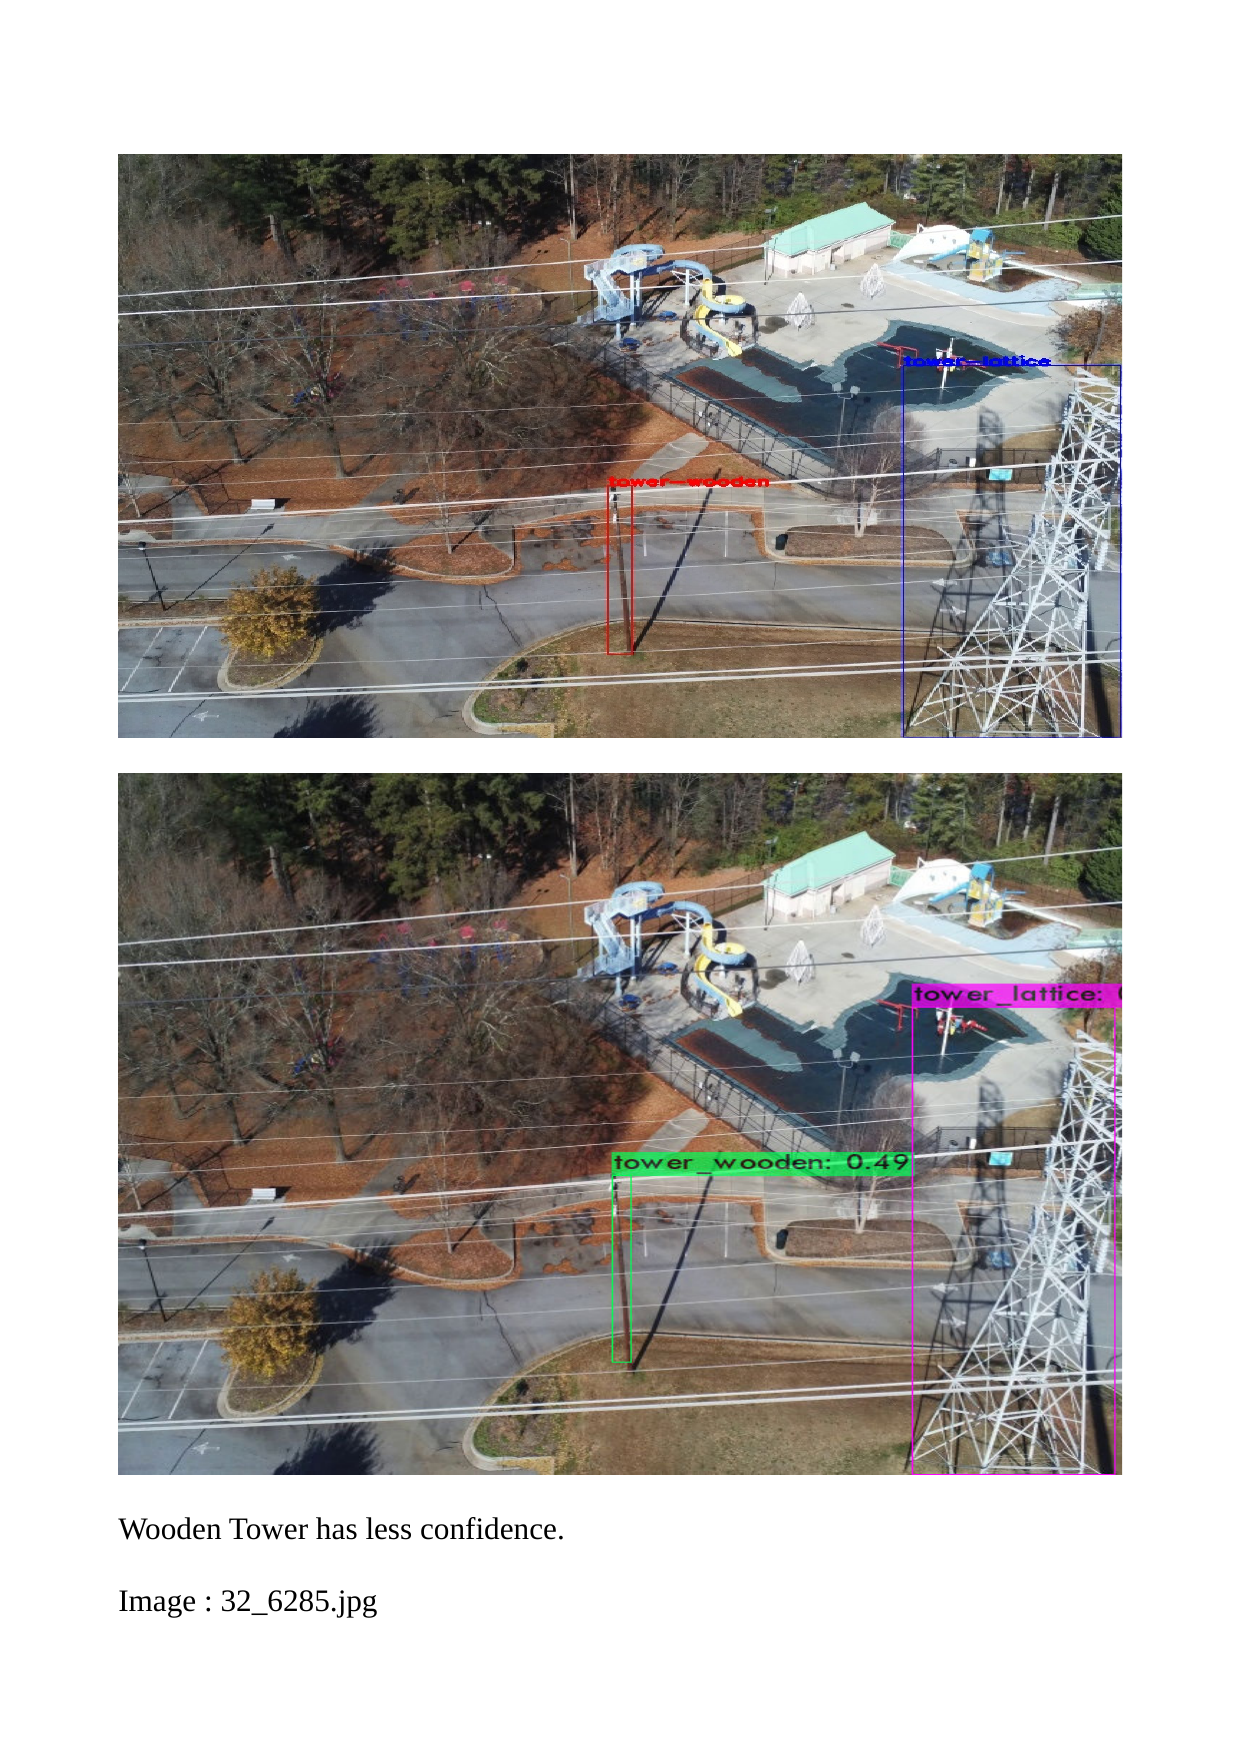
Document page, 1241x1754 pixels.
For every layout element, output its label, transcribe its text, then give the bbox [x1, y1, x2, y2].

picture [118, 773, 1123, 1475]
picture [118, 154, 1123, 738]
text Image : 32_6285.jpg [118, 1582, 1122, 1618]
text Wooden Tower has less confidence. [118, 1510, 1122, 1546]
